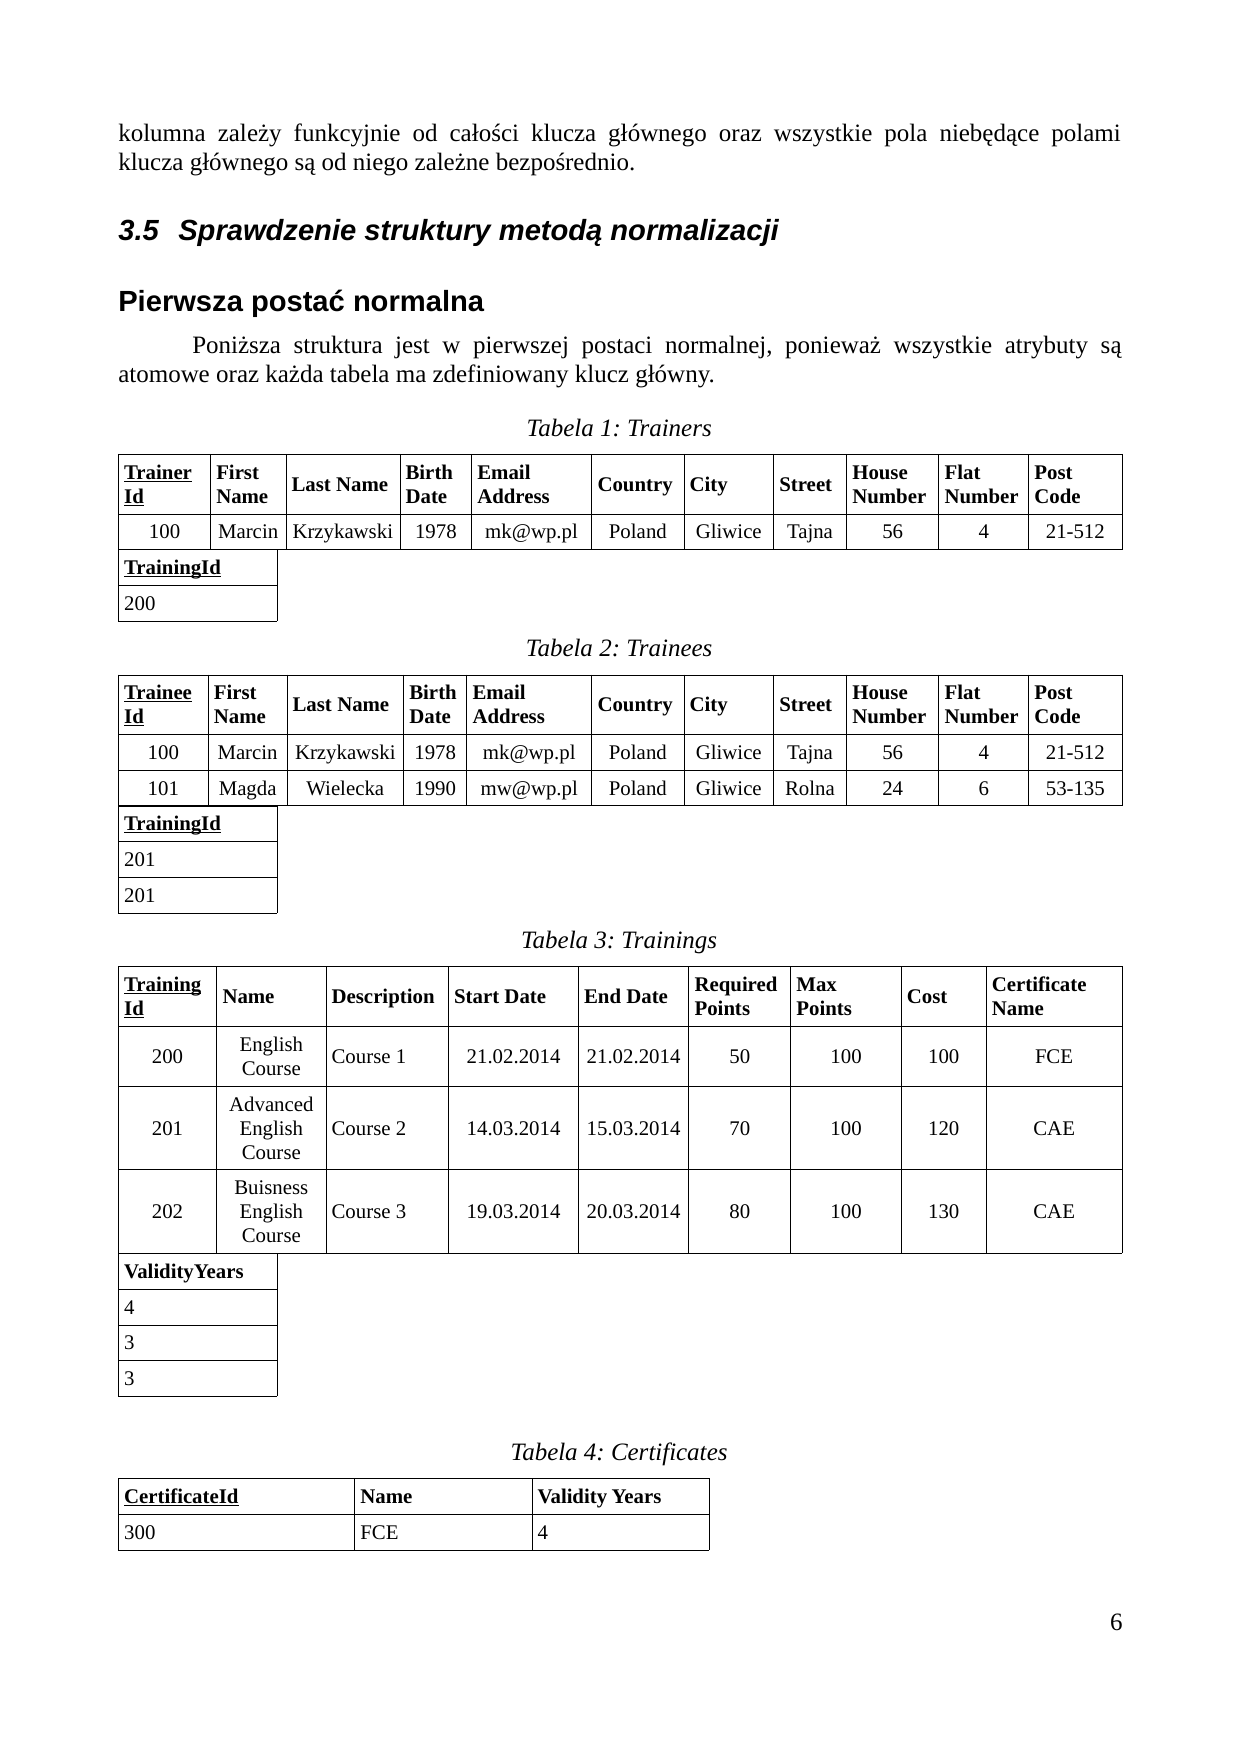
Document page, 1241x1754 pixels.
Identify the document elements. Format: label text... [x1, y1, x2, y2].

table_cell 300 [119, 1515, 354, 1549]
table_cell 24 [847, 771, 938, 805]
table_header TrainingId [119, 550, 277, 585]
table_cell 14.03.2014 [449, 1087, 578, 1169]
subtitle Sprawdzenie struktury metodą normalizacji [118, 213, 1122, 247]
table_header First Name [211, 455, 286, 514]
table_header Birth Date [401, 455, 471, 514]
table_cell Marcin [209, 735, 287, 770]
table_cell 1978 [404, 735, 466, 770]
table_cell 100 [119, 515, 210, 549]
table_cell 4 [939, 735, 1028, 770]
table_cell Tajna [774, 515, 846, 549]
table_cell 1978 [401, 515, 471, 549]
table_cell Course 3 [327, 1170, 448, 1253]
text Tabela 4: Certificates [118, 1437, 1122, 1466]
table_header Street [774, 455, 846, 514]
table_cell Wielecka [288, 771, 403, 805]
table_header Email Address [472, 455, 591, 514]
table_cell 21.02.2014 [449, 1027, 578, 1086]
table_header House Number [847, 455, 938, 514]
table_header Street [774, 676, 846, 734]
table_cell 4 [119, 1290, 277, 1324]
table_cell 100 [791, 1027, 901, 1086]
table_header Birth Date [404, 676, 466, 734]
table_cell 4 [533, 1515, 709, 1549]
table_cell Marcin [211, 515, 286, 549]
table_cell Tajna [774, 735, 846, 770]
table_cell 1990 [404, 771, 466, 805]
table_header Trainer Id [119, 455, 210, 514]
table_header Description [327, 967, 448, 1026]
table_cell 50 [689, 1027, 790, 1086]
text Tabela 1: Trainers [118, 413, 1122, 441]
table_cell 100 [902, 1027, 986, 1086]
table_cell 130 [902, 1170, 986, 1253]
subtitle Pierwsza postać normalna [118, 284, 1122, 318]
table_header Flat Number [939, 455, 1028, 514]
table_cell 201 [119, 842, 277, 877]
table_cell Gliwice [685, 735, 773, 770]
table_header ValidityYears [119, 1254, 277, 1289]
table_header City [685, 455, 773, 514]
table_cell Rolna [774, 771, 846, 805]
table_cell 201 [119, 878, 277, 912]
table_header Flat Number [939, 676, 1028, 734]
table_cell 200 [119, 1027, 216, 1086]
table_header Trainee Id [119, 676, 208, 734]
table_cell Course 1 [327, 1027, 448, 1086]
table_cell Buisness English Course [217, 1170, 326, 1253]
table_cell mw@wp.pl [467, 771, 591, 805]
table_cell 56 [847, 735, 938, 770]
table_header Name [217, 967, 326, 1026]
table_cell Advanced English Course [217, 1087, 326, 1169]
table_cell 21-512 [1029, 515, 1122, 549]
table_header First Name [209, 676, 287, 734]
table_cell 202 [119, 1170, 216, 1253]
table_cell Course 2 [327, 1087, 448, 1169]
table_header Email Address [467, 676, 591, 734]
table_header Last Name [287, 455, 400, 514]
table_header Required Points [689, 967, 790, 1026]
table_cell 3 [119, 1361, 277, 1396]
table_cell 80 [689, 1170, 790, 1253]
table_cell 100 [791, 1087, 901, 1169]
table_header Country [592, 455, 684, 514]
table_cell 21-512 [1029, 735, 1122, 770]
table_cell CAE [987, 1170, 1122, 1253]
table_header Max Points [791, 967, 901, 1026]
table_cell 200 [119, 586, 277, 621]
table_cell 6 [939, 771, 1028, 805]
table_cell mk@wp.pl [467, 735, 591, 770]
table_header Validity Years [533, 1479, 709, 1514]
table_cell 120 [902, 1087, 986, 1169]
table_header Post Code [1029, 455, 1122, 514]
table_cell Poland [592, 771, 684, 805]
table_header Name [355, 1479, 532, 1514]
table_cell Magda [209, 771, 287, 805]
table_cell 201 [119, 1087, 216, 1169]
table_cell 19.03.2014 [449, 1170, 578, 1253]
table_cell FCE [355, 1515, 532, 1549]
table_header CertificateId [119, 1479, 354, 1514]
table_header City [685, 676, 773, 734]
table_header Certificate Name [987, 967, 1122, 1026]
table_cell Poland [592, 735, 684, 770]
table_cell CAE [987, 1087, 1122, 1169]
table_header TrainingId [119, 807, 277, 841]
table_cell 101 [119, 771, 208, 805]
table_header Training Id [119, 967, 216, 1026]
table_header House Number [847, 676, 938, 734]
table_cell Krzykawski [287, 515, 400, 549]
table_cell Gliwice [685, 515, 773, 549]
table_cell 100 [119, 735, 208, 770]
text Poniższa struktura jest w pierwszej postaci normalnej, ponieważ wszystkie atrybuty są atomowe oraz każda tabela ma zdefiniowany klucz główny. [118, 330, 1122, 388]
table_cell Krzykawski [288, 735, 403, 770]
text Tabela 2: Trainees [118, 633, 1122, 662]
table_cell 100 [791, 1170, 901, 1253]
table_cell 4 [939, 515, 1028, 549]
table_cell 3 [119, 1326, 277, 1360]
table_cell 21.02.2014 [579, 1027, 688, 1086]
table_header Start Date [449, 967, 578, 1026]
table_header Cost [902, 967, 986, 1026]
table_cell English Course [217, 1027, 326, 1086]
table_cell 20.03.2014 [579, 1170, 688, 1253]
table_cell 15.03.2014 [579, 1087, 688, 1169]
table_cell Gliwice [685, 771, 773, 805]
table_header Country [592, 676, 684, 734]
table_header End Date [579, 967, 688, 1026]
text kolumna zależy funkcyjnie od całości klucza głównego oraz wszystkie pola niebędące polami klucza głównego są od niego zależne bezpośrednio. [118, 118, 1122, 176]
table_header Post Code [1029, 676, 1122, 734]
table_header Last Name [288, 676, 403, 734]
table_cell mk@wp.pl [472, 515, 591, 549]
table_cell 56 [847, 515, 938, 549]
text Tabela 3: Trainings [118, 925, 1122, 954]
table_cell 53-135 [1029, 771, 1122, 805]
table_cell Poland [592, 515, 684, 549]
table_cell 70 [689, 1087, 790, 1169]
table_cell FCE [987, 1027, 1122, 1086]
